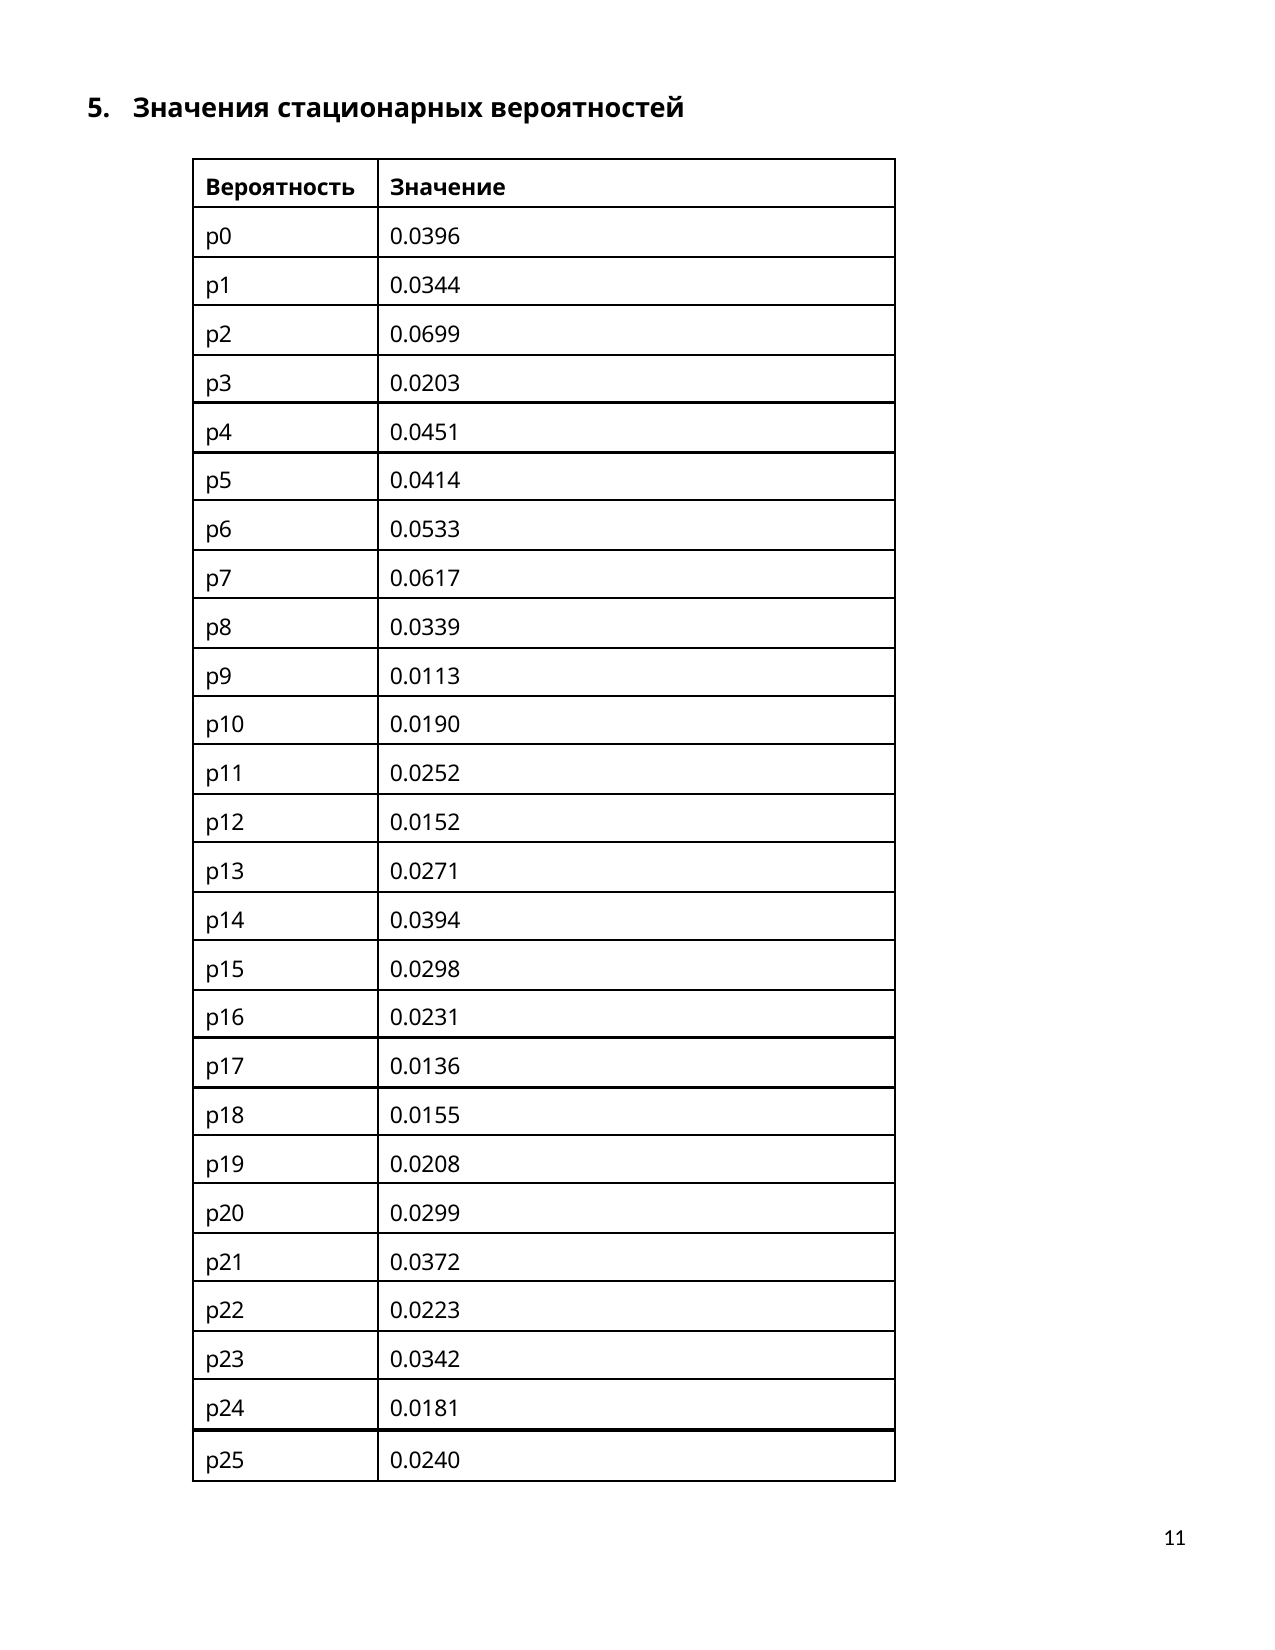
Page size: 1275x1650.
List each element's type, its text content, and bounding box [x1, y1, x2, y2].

table_cell 0.0394 [379, 893, 894, 939]
table_cell 0.0190 [379, 697, 894, 743]
table_cell p6 [194, 501, 377, 549]
table_cell p12 [194, 795, 377, 841]
table_cell p21 [194, 1234, 377, 1280]
table_cell 0.0339 [379, 599, 894, 647]
table_cell p10 [194, 697, 377, 743]
table_cell 0.0155 [379, 1089, 894, 1134]
table_cell 0.0344 [379, 258, 894, 303]
table_cell p0 [194, 208, 377, 256]
table_header Значение [379, 160, 894, 206]
table_cell p9 [194, 649, 377, 695]
table_cell p5 [194, 454, 377, 499]
table_cell 0.0208 [379, 1136, 894, 1182]
table_cell p24 [194, 1380, 377, 1428]
table_cell p19 [194, 1136, 377, 1182]
table_cell p20 [194, 1184, 377, 1232]
table_cell p11 [194, 745, 377, 793]
table_cell 0.0113 [379, 649, 894, 695]
table_cell 0.0414 [379, 454, 894, 499]
table_cell p4 [194, 404, 377, 451]
table_cell 0.0223 [379, 1282, 894, 1330]
table_cell 0.0203 [379, 356, 894, 401]
table_header Вероятность [194, 160, 377, 206]
table_cell 0.0152 [379, 795, 894, 841]
subtitle Значения стационарных вероятностей [87, 89, 1202, 126]
table_header p25 [194, 1432, 377, 1480]
table_cell p2 [194, 306, 377, 353]
table_cell 0.0231 [379, 991, 894, 1036]
table_cell 0.0252 [379, 745, 894, 793]
table_cell 0.0533 [379, 501, 894, 549]
table_cell 0.0396 [379, 208, 894, 256]
table_cell 0.0617 [379, 551, 894, 597]
table_cell 0.0136 [379, 1039, 894, 1086]
table_cell p7 [194, 551, 377, 597]
table_cell 0.0342 [379, 1332, 894, 1378]
table_cell 0.0271 [379, 843, 894, 891]
table_cell 0.0181 [379, 1380, 894, 1428]
table_cell p16 [194, 991, 377, 1036]
table_cell p23 [194, 1332, 377, 1378]
table_cell p17 [194, 1039, 377, 1086]
table_cell p15 [194, 941, 377, 988]
table_cell p14 [194, 893, 377, 939]
table_cell 0.0299 [379, 1184, 894, 1232]
table_cell 0.0372 [379, 1234, 894, 1280]
table_cell p8 [194, 599, 377, 647]
table_cell p18 [194, 1089, 377, 1134]
table_cell p1 [194, 258, 377, 303]
table_cell 0.0451 [379, 404, 894, 451]
table_cell 0.0699 [379, 306, 894, 353]
table_cell p22 [194, 1282, 377, 1330]
table_header 0.0240 [379, 1432, 894, 1480]
table_cell 0.0298 [379, 941, 894, 988]
table_cell p3 [194, 356, 377, 401]
table_cell p13 [194, 843, 377, 891]
